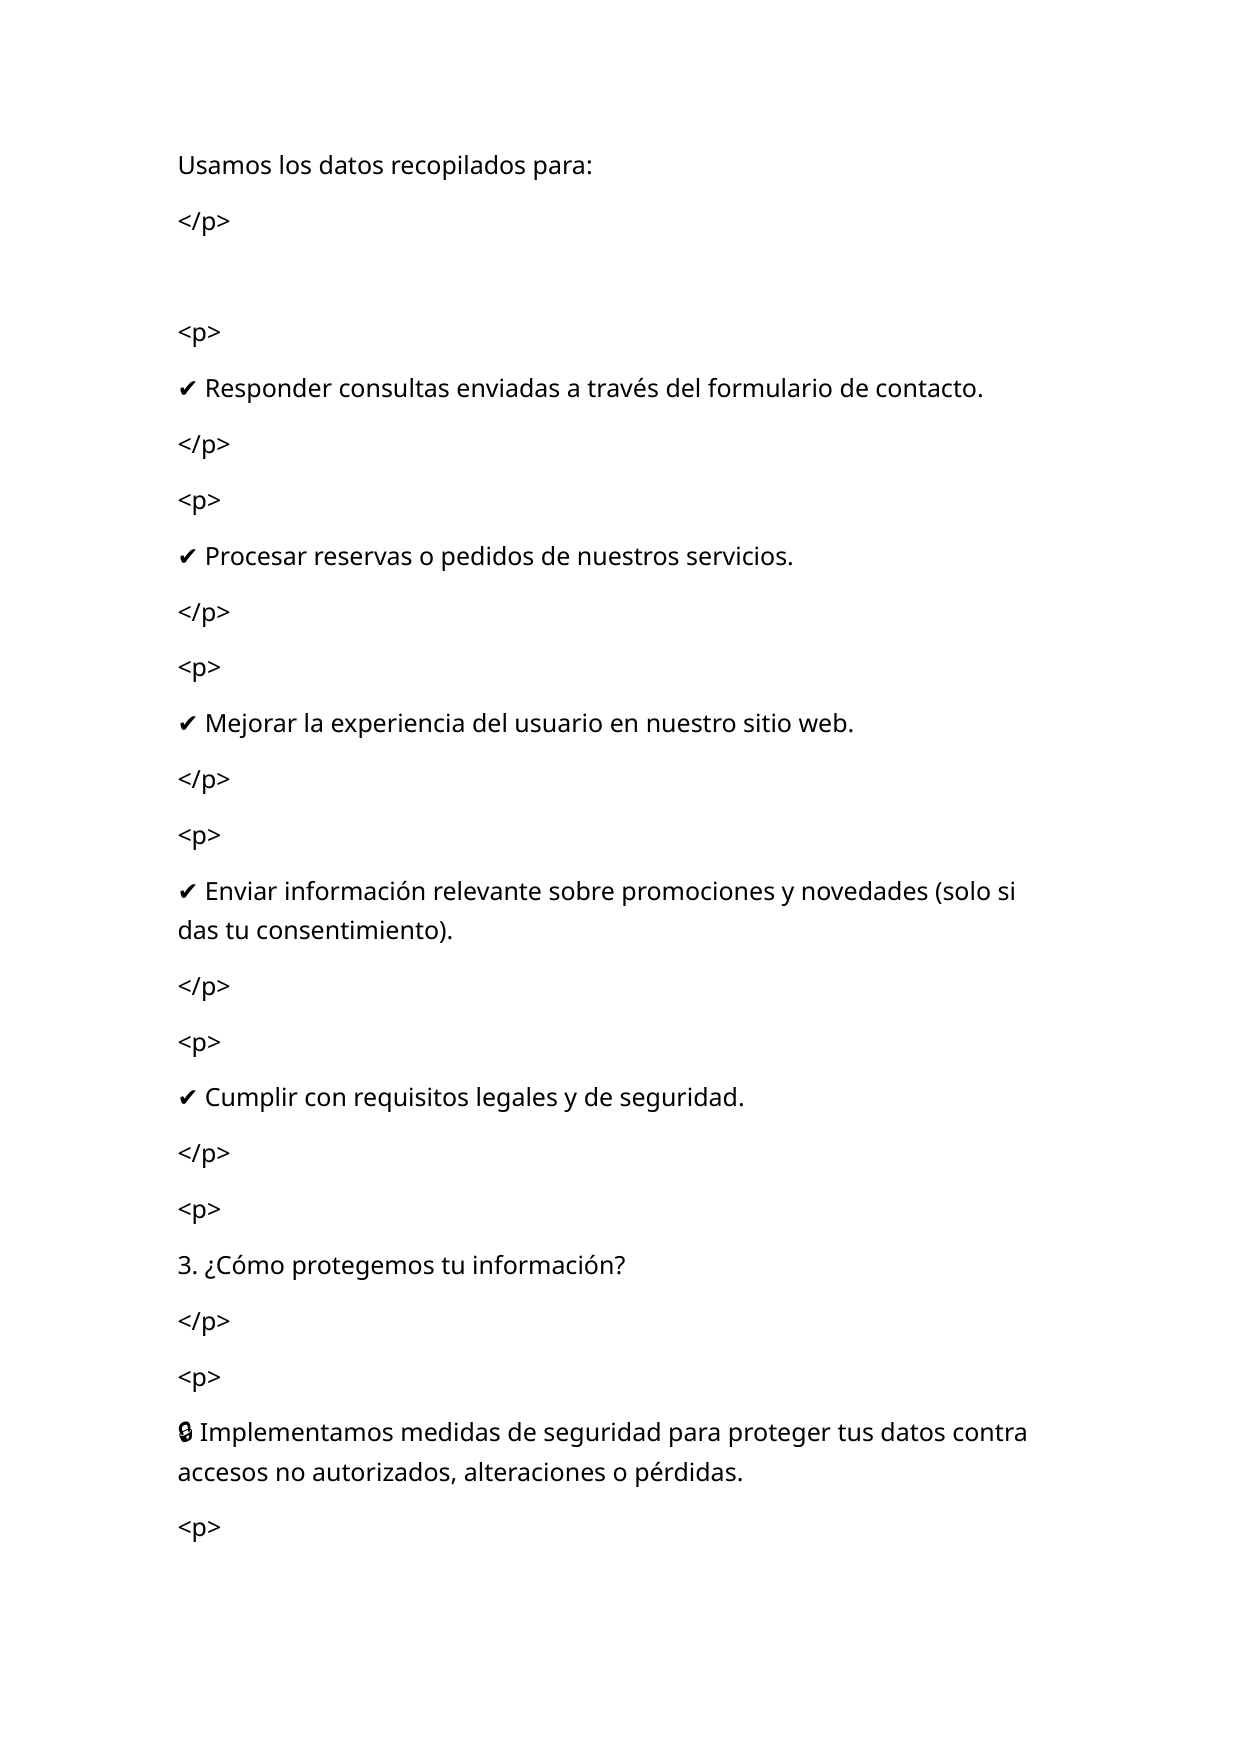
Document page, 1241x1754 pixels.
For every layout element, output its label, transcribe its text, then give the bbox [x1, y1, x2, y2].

text </p> [177, 427, 1063, 461]
text <p> [177, 315, 1063, 349]
text Usamos los datos recopilados para: [177, 148, 1063, 182]
text <p> [177, 1359, 1063, 1393]
text </p> [177, 1303, 1063, 1337]
text </p> [177, 968, 1063, 1002]
text ✔ Responder consultas enviadas a través del formulario de contacto. [177, 371, 1063, 405]
text ✔ Cumplir con requisitos legales y de seguridad. [177, 1080, 1063, 1114]
text ✔ Mejorar la experiencia del usuario en nuestro sitio web. [177, 706, 1063, 740]
text <p> [177, 483, 1063, 517]
text <p> [177, 1192, 1063, 1226]
text </p> [177, 203, 1063, 237]
text </p> [177, 594, 1063, 628]
text 🔒 Implementamos medidas de seguridad para proteger tus datos contra accesos no autorizados, alteraciones o pérdidas. [177, 1415, 1063, 1488]
text ✔ Procesar reservas o pedidos de nuestros servicios. [177, 538, 1063, 572]
text </p> [177, 1136, 1063, 1170]
text <p> [177, 1024, 1063, 1058]
text </p> [177, 762, 1063, 796]
text 3. ¿Cómo protegemos tu información? [177, 1248, 1063, 1282]
text ✔ Enviar información relevante sobre promociones y novedades (solo si das tu consentimiento). [177, 873, 1063, 947]
text <p> [177, 1510, 1063, 1544]
text <p> [177, 818, 1063, 852]
text <p> [177, 650, 1063, 684]
